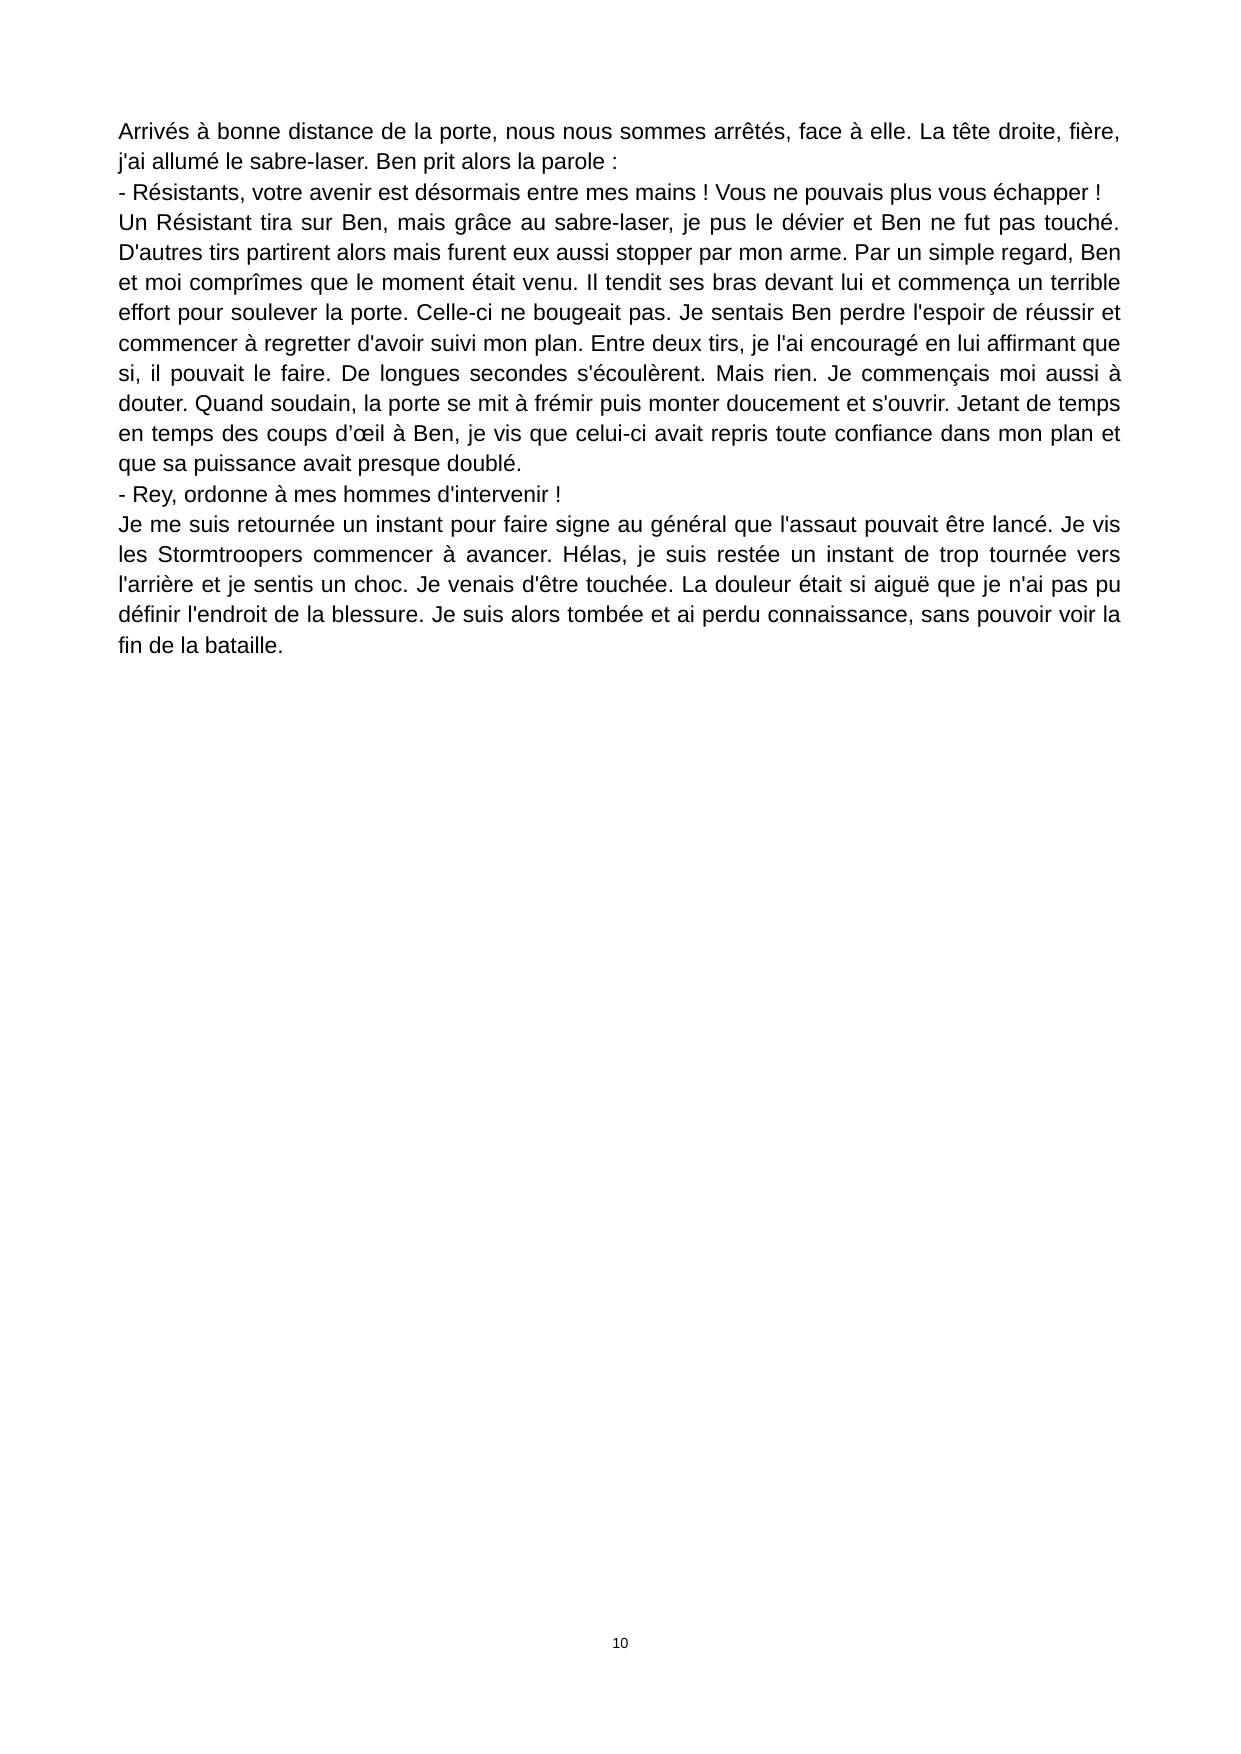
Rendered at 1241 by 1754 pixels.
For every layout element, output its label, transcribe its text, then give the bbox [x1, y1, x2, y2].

text Un Résistant tira sur Ben, mais grâce au sabre-laser, je pus le dévier et Ben ne fut pas touché. D'autres tirs partirent alors mais furent eux aussi stopper par mon arme. Par un simple regard, Ben et moi comprîmes que le moment était venu. Il tendit ses bras devant lui et commença un terrible effort pour soulever la porte. Celle-ci ne bougeait pas. Je sentais Ben perdre l'espoir de réussir et commencer à regretter d'avoir suivi mon plan. Entre deux tirs, je l'ai encouragé en lui affirmant que si, il pouvait le faire. De longues secondes s'écoulèrent. Mais rien. Je commençais moi aussi à douter. Quand soudain, la porte se mit à frémir puis monter doucement et s'ouvrir. Jetant de temps en temps des coups d’œil à Ben, je vis que celui-ci avait repris toute confiance dans mon plan et que sa puissance avait presque doublé. [118, 209, 1122, 477]
text Arrivés à bonne distance de la porte, nous nous sommes arrêtés, face à elle. La tête droite, fière, j'ai allumé le sabre-laser. Ben prit alors la parole : [118, 118, 1122, 175]
text - Résistants, votre avenir est désormais entre mes mains ! Vous ne pouvais plus vous échapper ! [118, 178, 1122, 205]
text Je me suis retournée un instant pour faire signe au général que l'assaut pouvait être lancé. Je vis les Stormtroopers commencer à avancer. Hélas, je suis restée un instant de trop tournée vers l'arrière et je sentis un choc. Je venais d'être touchée. La douleur était si aiguë que je n'ai pas pu définir l'endroit de la blessure. Je suis alors tombée et ai perdu connaissance, sans pouvoir voir la fin de la bataille. [118, 511, 1122, 658]
text - Rey, ordonne à mes hommes d'intervenir ! [118, 481, 1122, 507]
